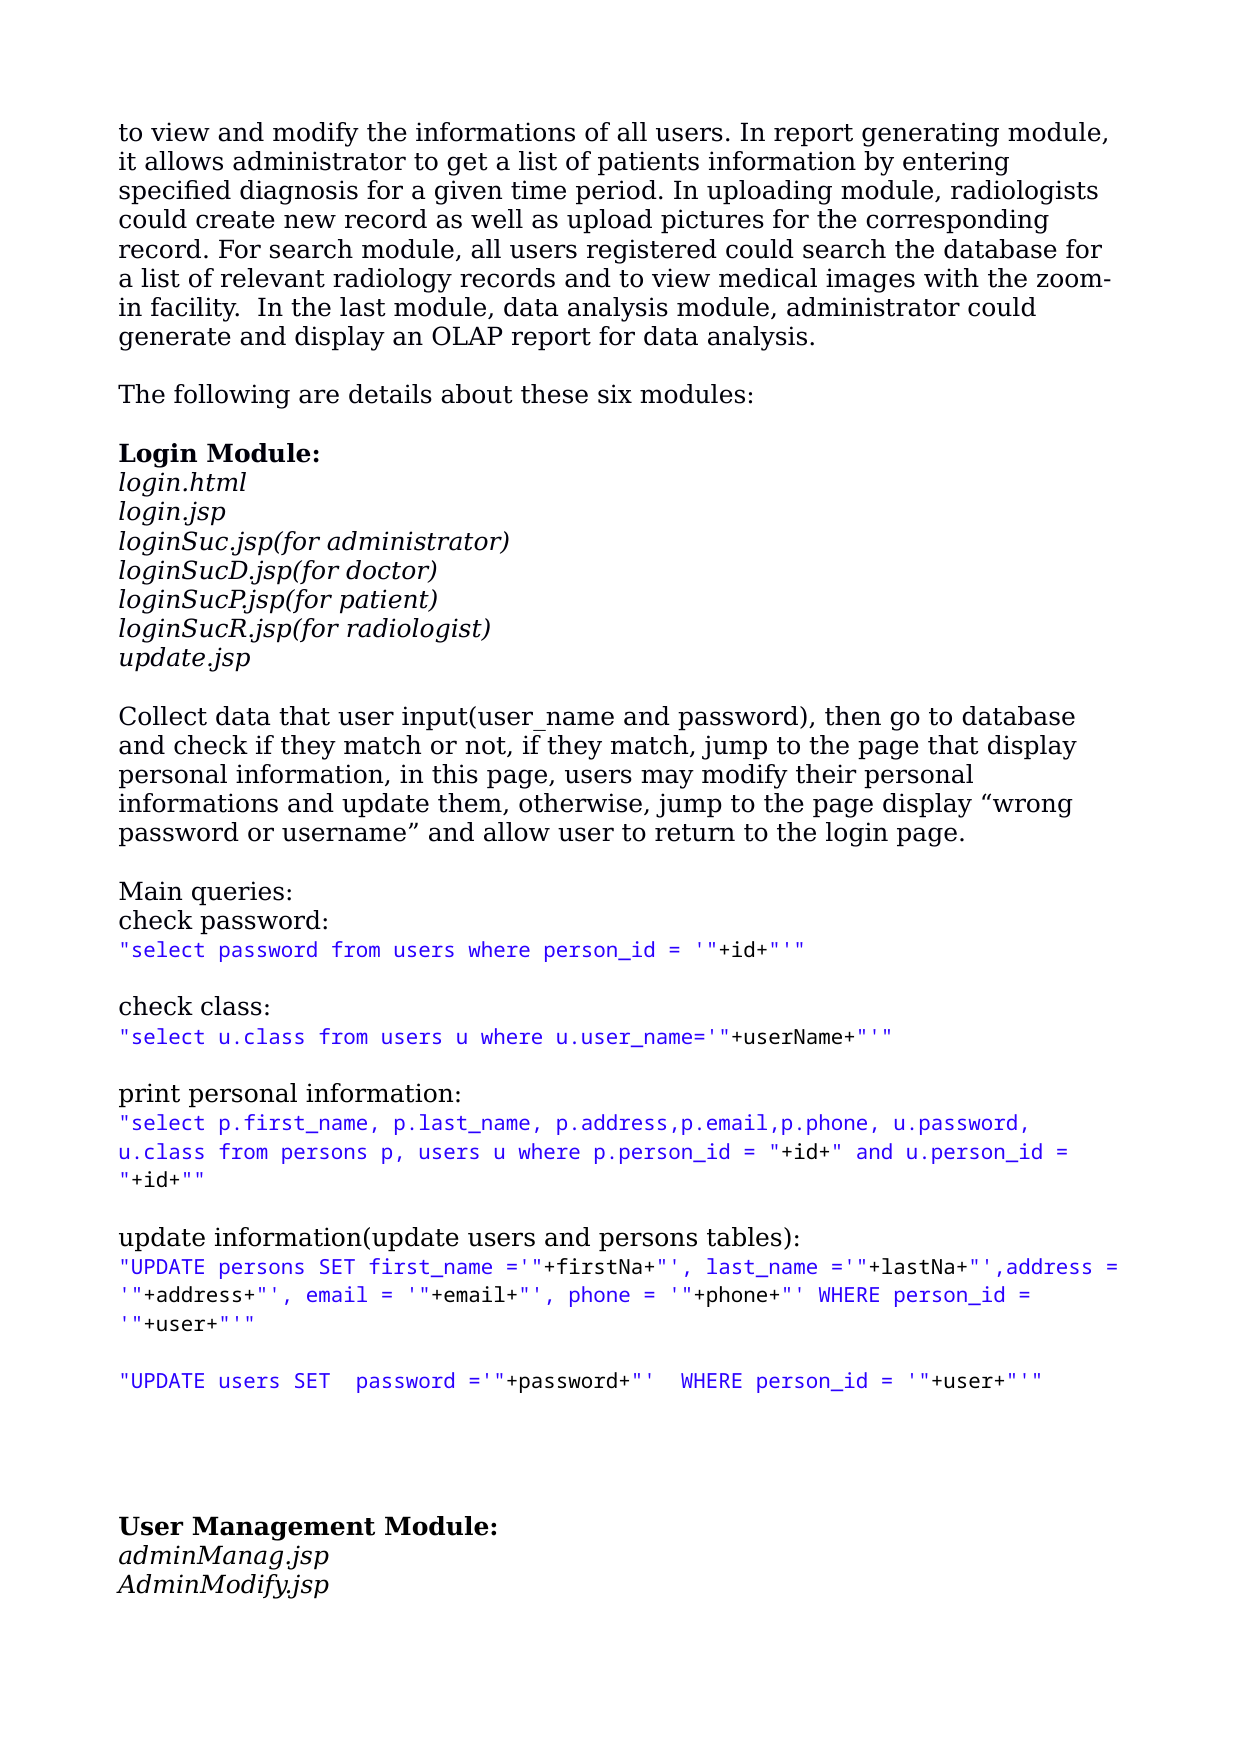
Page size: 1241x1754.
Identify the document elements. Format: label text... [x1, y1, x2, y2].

text loginSucD.jsp(for doctor) [118, 556, 1122, 585]
text loginSucR.jsp(for radiologist) [118, 614, 1122, 643]
text AdminModify.jsp [118, 1570, 1122, 1599]
text adminManag.jsp [118, 1541, 1122, 1570]
text update information(update users and persons tables): [118, 1223, 1122, 1252]
text login.jsp [118, 497, 1122, 527]
text login.html [118, 468, 1122, 497]
text "UPDATE persons SET first_name ='"+firstNa+"', last_name ='"+lastNa+"',address = '"+address+"', email = '"+email+"', phone = '"+phone+"' WHERE person_id = '"+user+"'" [118, 1252, 1122, 1337]
text "UPDATE users SET password ='"+password+"' WHERE person_id = '"+user+"'" [118, 1367, 1122, 1395]
text "select u.class from users u where u.user_name='"+userName+"'" [118, 1022, 1122, 1050]
text The following are details about these six modules: [118, 381, 1122, 410]
text Collect data that user input(user_name and password), then go to database and check if they match or not, if they match, jump to the page that display personal information, in this page, users may modify their personal informations and update them, otherwise, jump to the page display “wrong password or username” and allow user to return to the login page. [118, 702, 1122, 847]
text "select password from users where person_id = '"+id+"'" [118, 935, 1122, 963]
text "select p.first_name, p.last_name, p.address,p.email,p.phone, u.password, u.class from persons p, users u where p.person_id = "+id+" and u.person_id = "+id+"" [118, 1108, 1122, 1194]
text User Management Module: [118, 1512, 1122, 1541]
text loginSucP.jsp(for patient) [118, 585, 1122, 614]
text Login Module: [118, 439, 1122, 468]
text loginSuc.jsp(for administrator) [118, 527, 1122, 556]
text check class: [118, 993, 1122, 1022]
text update.jsp [118, 643, 1122, 672]
text to view and modify the informations of all users. In report generating module, it allows administrator to get a list of patients information by entering specified diagnosis for a given time period. In uploading module, radiologists could create new record as well as upload pictures for the corresponding record. For search module, all users registered could search the database for a list of relevant radiology records and to view medical images with the zoom-in facility. In the last module, data analysis module, administrator could generate and display an OLAP report for data analysis. [118, 118, 1122, 351]
text print personal information: [118, 1079, 1122, 1108]
text Main queries: [118, 877, 1122, 906]
text check password: [118, 906, 1122, 935]
